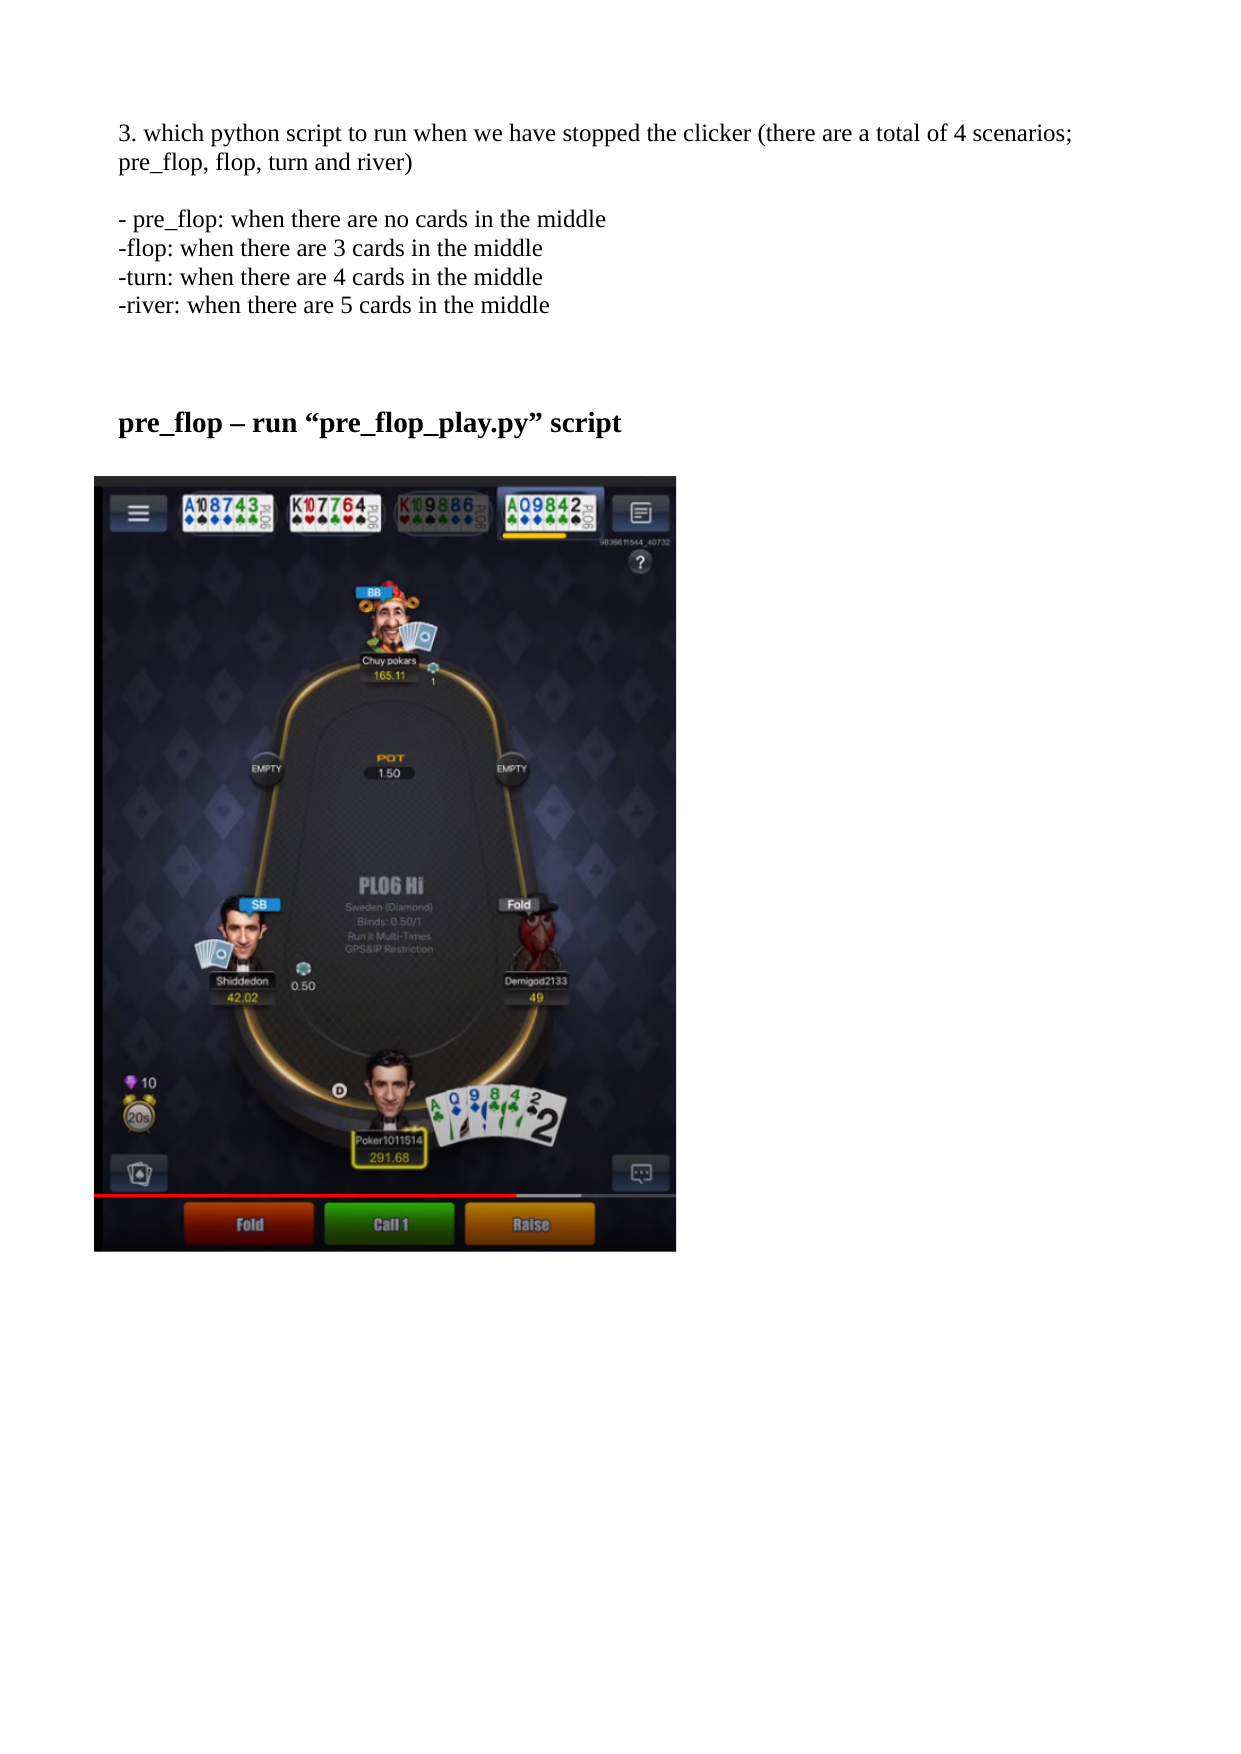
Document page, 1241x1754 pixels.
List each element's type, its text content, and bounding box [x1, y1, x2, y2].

picture [96, 476, 649, 1252]
text -river: when there are 5 cards in the middle [118, 291, 1122, 319]
text - pre_flop: when there are no cards in the middle [118, 204, 1122, 233]
text 3. which python script to run when we have stopped the clicker (there are a total of 4 scenarios; pre_flop, flop, turn and river) [118, 118, 1122, 176]
text -flop: when there are 3 cards in the middle [118, 233, 1122, 262]
text pre_flop – run “pre_flop_play.py” script [118, 406, 1122, 468]
text -turn: when there are 4 cards in the middle [118, 262, 1122, 291]
